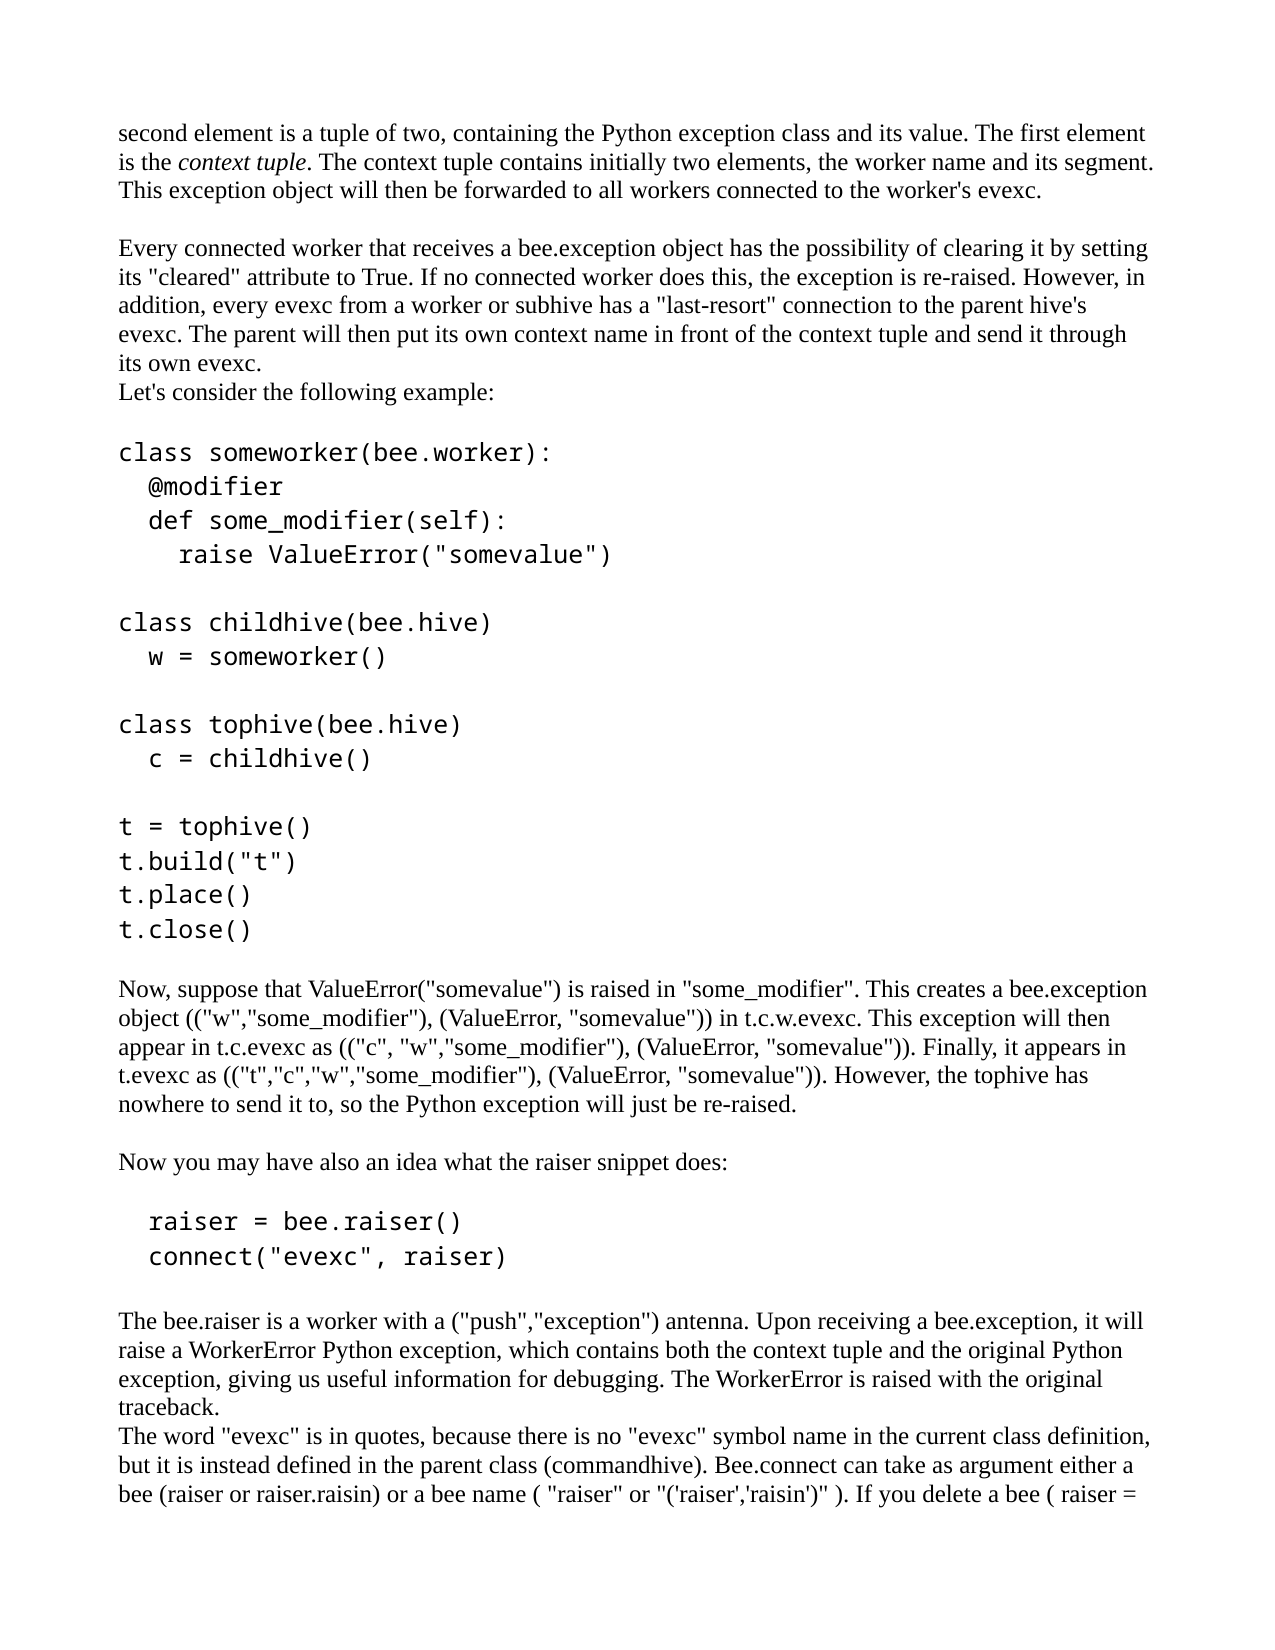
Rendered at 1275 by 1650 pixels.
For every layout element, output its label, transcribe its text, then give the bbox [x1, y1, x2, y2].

text The word "evexc" is in quotes, because there is no "evexc" symbol name in the current class definition, but it is instead defined in the parent class (commandhive). Bee.connect can take as argument either a bee (raiser or raiser.raisin) or a bee name ( "raiser" or "('raiser','raisin')" ). If you delete a bee ( raiser = [118, 1421, 1157, 1507]
text raiser = bee.raiser() [118, 1204, 1157, 1238]
text c = childhive() [118, 741, 1157, 775]
text def some_modifier(self): [118, 502, 1157, 537]
text The bee.raiser is a worker with a ("push","exception") antenna. Upon receiving a bee.exception, it will raise a WorkerError Python exception, which contains both the context tuple and the original Python exception, giving us useful information for debugging. The WorkerError is raised with the original traceback. [118, 1306, 1157, 1421]
text t.build("t") [118, 843, 1157, 877]
text w = someworker() [118, 639, 1157, 673]
text Now you may have also an idea what the raiser snippet does: [118, 1147, 1157, 1175]
text t.place() [118, 877, 1157, 911]
text class tophive(bee.hive) [118, 707, 1157, 741]
text Every connected worker that receives a bee.exception object has the possibility of clearing it by setting its "cleared" attribute to True. If no connected worker does this, the exception is re-raised. However, in addition, every evexc from a worker or subhive has a "last-resort" connection to the parent hive's evexc. The parent will then put its own context name in front of the context tuple and send it through its own evexc. [118, 233, 1157, 377]
text class someworker(bee.worker): [118, 434, 1157, 468]
text connect("evexc", raiser) [118, 1238, 1157, 1272]
text second element is a tuple of two, containing the Python exception class and its value. The first element is the context tuple. The context tuple contains initially two elements, the worker name and its segment. This exception object will then be forwarded to all workers connected to the worker's evexc. [118, 118, 1157, 204]
text Let's consider the following example: [118, 377, 1157, 406]
text @modifier [118, 468, 1157, 502]
text t.close() [118, 911, 1157, 945]
text Now, suppose that ValueError("somevalue") is raised in "some_modifier". This creates a bee.exception object (("w","some_modifier"), (ValueError, "somevalue")) in t.c.w.evexc. This exception will then appear in t.c.evexc as (("c", "w","some_modifier"), (ValueError, "somevalue")). Finally, it appears in t.evexc as (("t","c","w","some_modifier"), (ValueError, "somevalue")). However, the tophive has nowhere to send it to, so the Python exception will just be re-raised. [118, 974, 1157, 1118]
text t = tophive() [118, 809, 1157, 843]
text class childhive(bee.hive) [118, 605, 1157, 639]
text raise ValueError("somevalue") [118, 537, 1157, 571]
